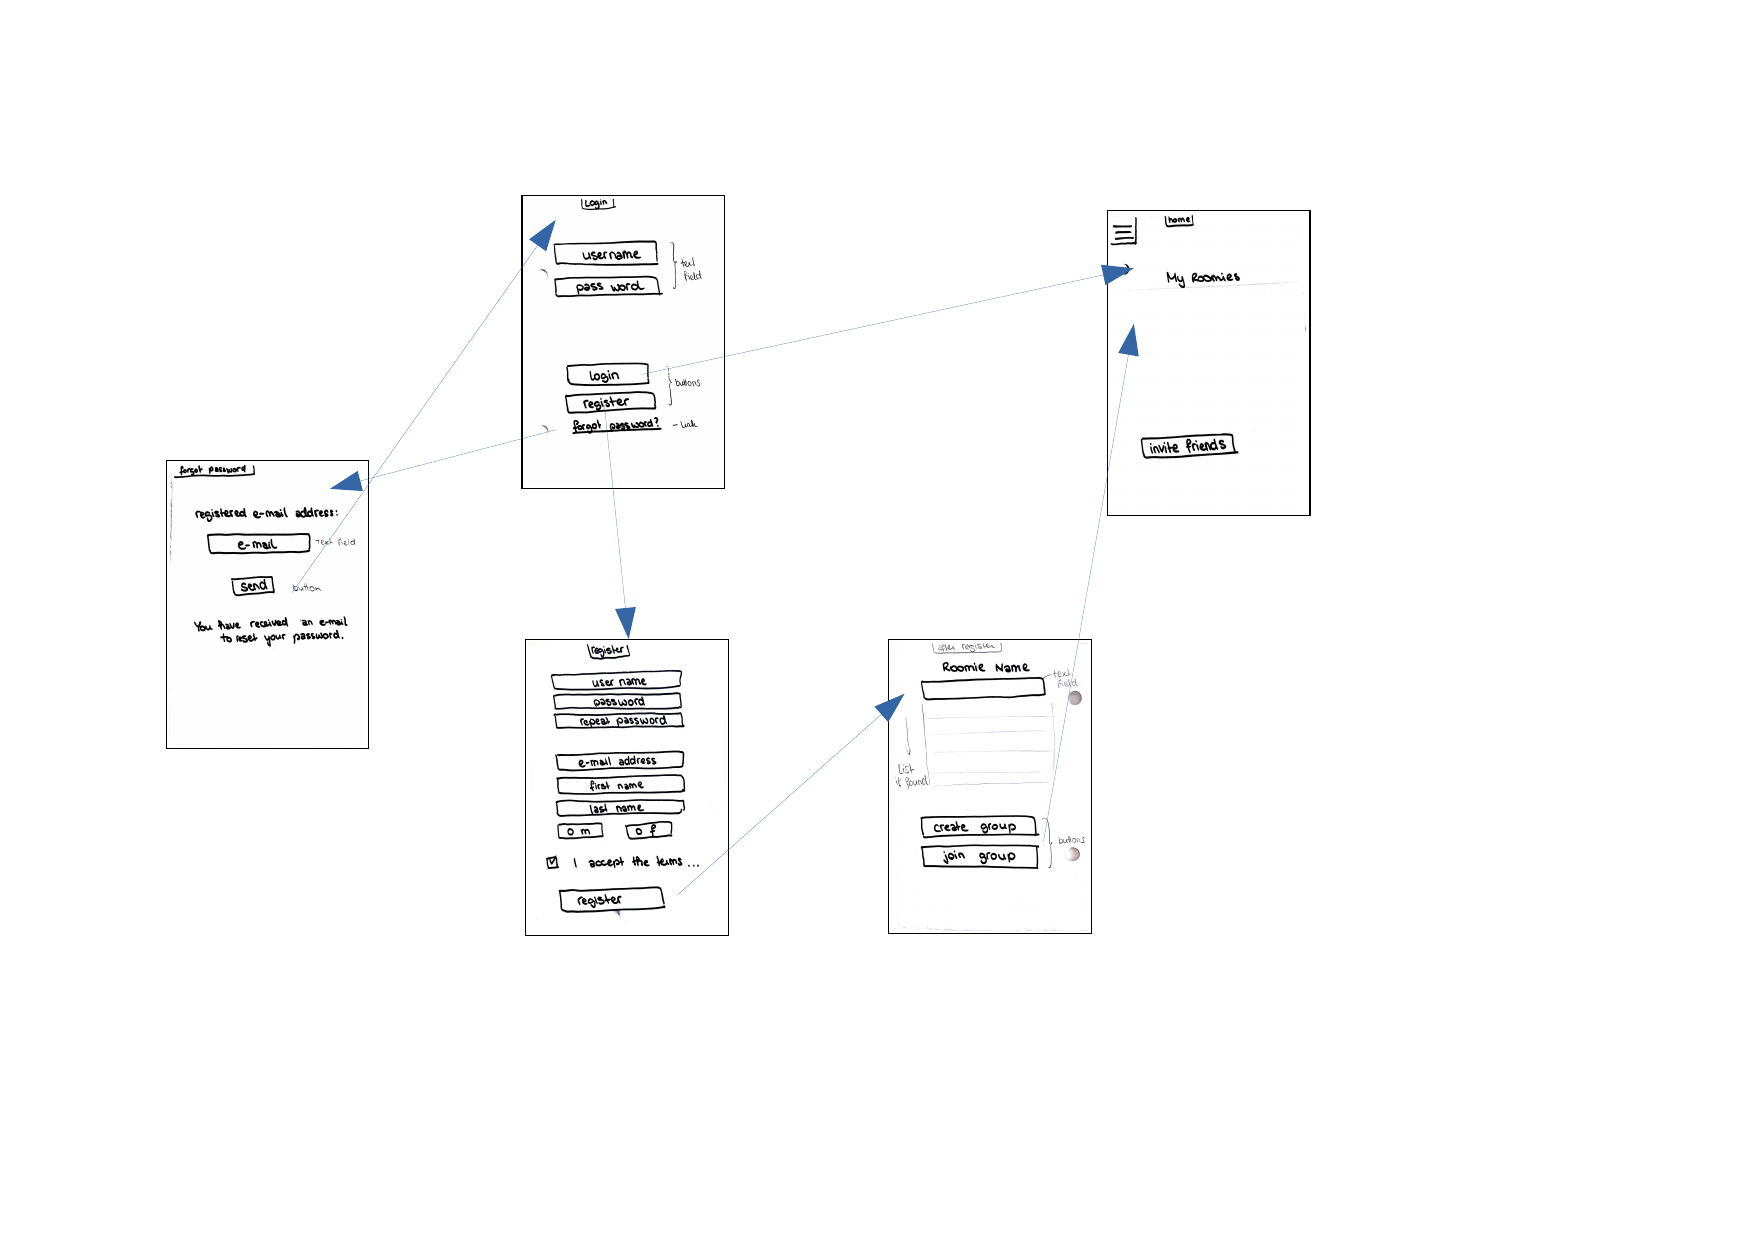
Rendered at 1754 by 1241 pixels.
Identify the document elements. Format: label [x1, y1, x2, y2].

picture [525, 199, 722, 486]
picture [529, 643, 725, 932]
picture [1110, 214, 1307, 512]
picture [361, 480, 366, 490]
picture [169, 464, 366, 746]
picture [891, 643, 1088, 931]
